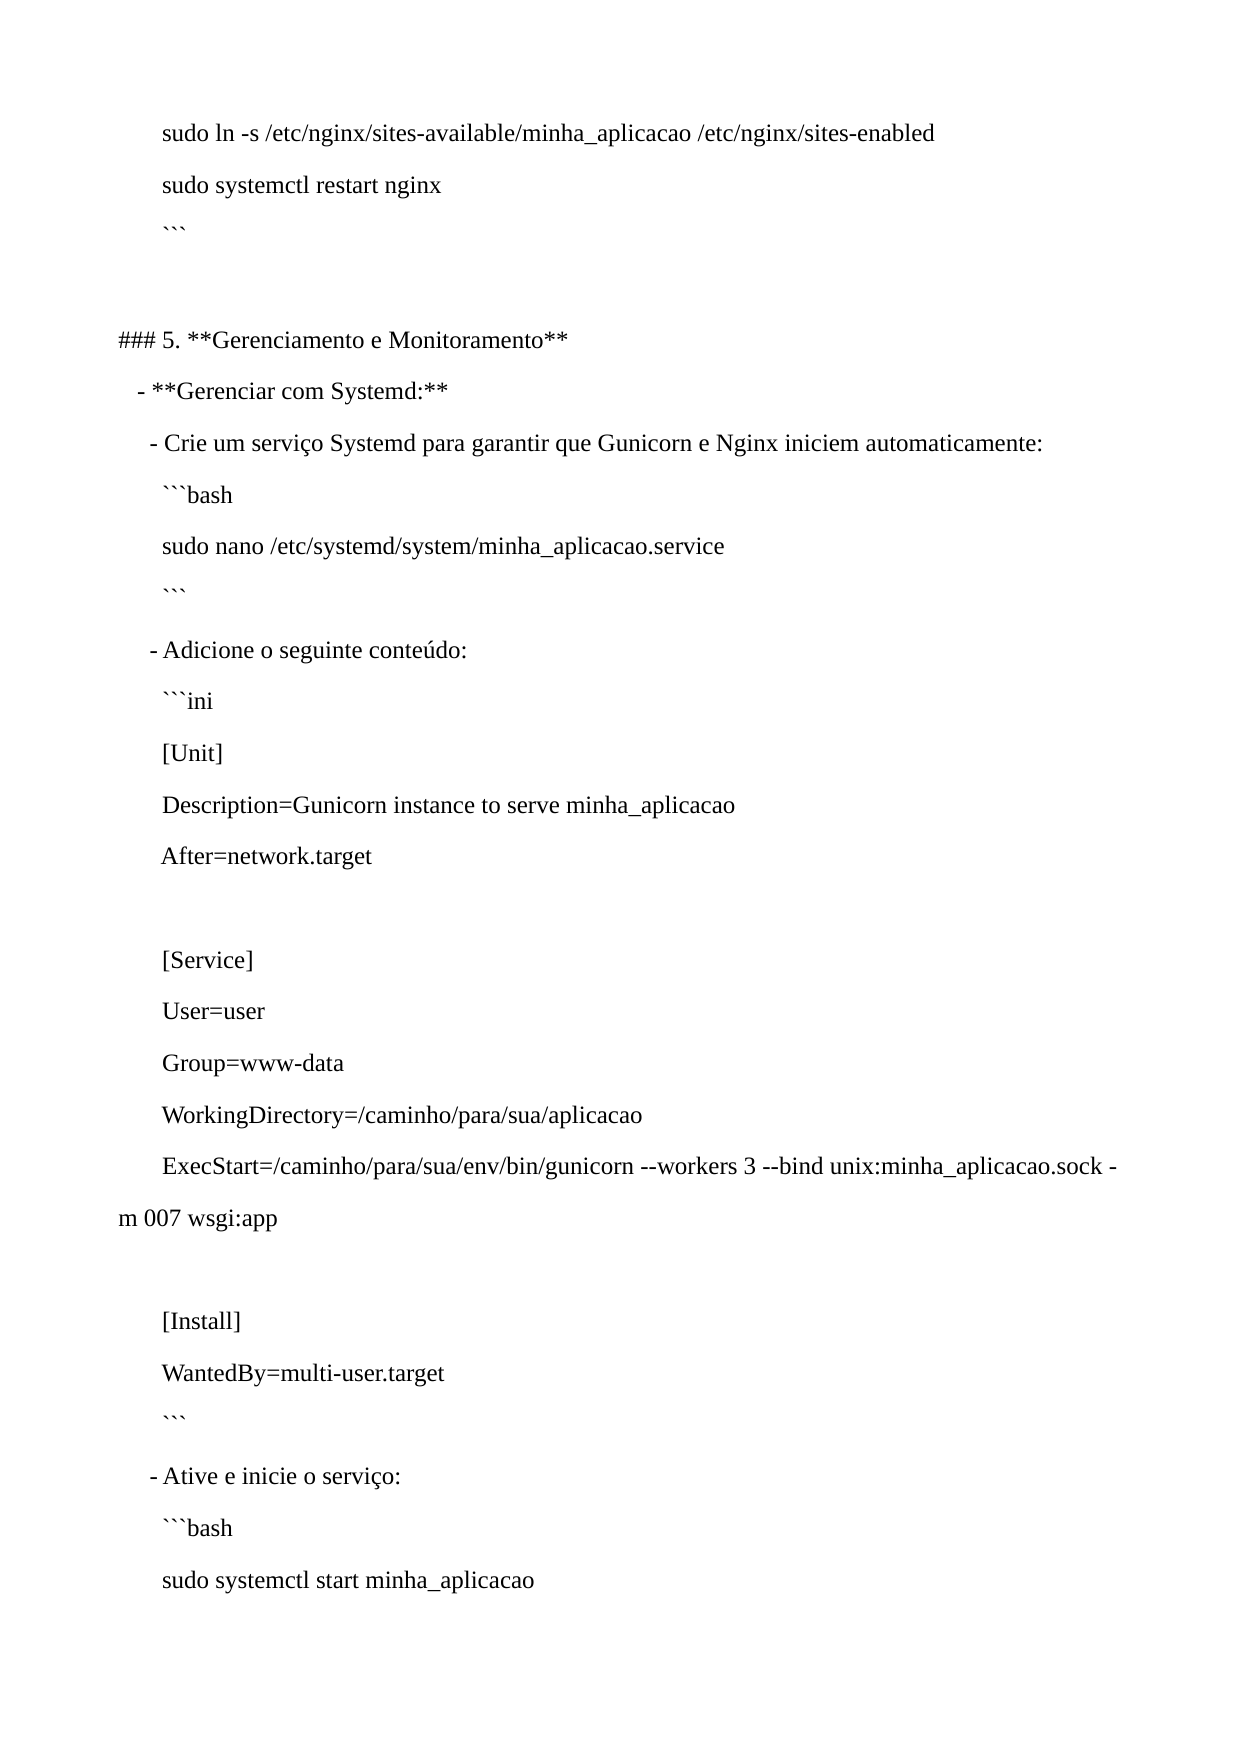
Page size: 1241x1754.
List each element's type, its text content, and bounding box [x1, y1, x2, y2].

text - Crie um serviço Systemd para garantir que Gunicorn e Nginx iniciem automaticamente: [118, 428, 1122, 457]
text User=user [118, 996, 1122, 1025]
text ``` [118, 1410, 1122, 1438]
text [Service] [118, 945, 1122, 973]
text sudo ln -s /etc/nginx/sites-available/minha_aplicacao /etc/nginx/sites-enabled [118, 118, 1122, 147]
text - **Gerenciar com Systemd:** [118, 376, 1122, 405]
text ### 5. **Gerenciamento e Monitoramento** [118, 325, 1122, 353]
text WantedBy=multi-user.target [118, 1358, 1122, 1387]
text ```bash [118, 480, 1122, 508]
text After=network.target [118, 841, 1122, 870]
text - Adicione o seguinte conteúdo: [118, 635, 1122, 663]
text sudo systemctl start minha_aplicacao [118, 1565, 1122, 1593]
text ```bash [118, 1513, 1122, 1542]
text Description=Gunicorn instance to serve minha_aplicacao [118, 790, 1122, 818]
text [Unit] [118, 738, 1122, 767]
text sudo nano /etc/systemd/system/minha_aplicacao.service [118, 531, 1122, 560]
text Group=www-data [118, 1048, 1122, 1077]
text ``` [118, 221, 1122, 250]
text ``` [118, 583, 1122, 612]
text [Install] [118, 1306, 1122, 1335]
text ExecStart=/caminho/para/sua/env/bin/gunicorn --workers 3 --bind unix:minha_aplicacao.sock -m 007 wsgi:app [118, 1151, 1122, 1232]
text ```ini [118, 686, 1122, 715]
text - Ative e inicie o serviço: [118, 1461, 1122, 1490]
text sudo systemctl restart nginx [118, 170, 1122, 198]
text WorkingDirectory=/caminho/para/sua/aplicacao [118, 1100, 1122, 1128]
